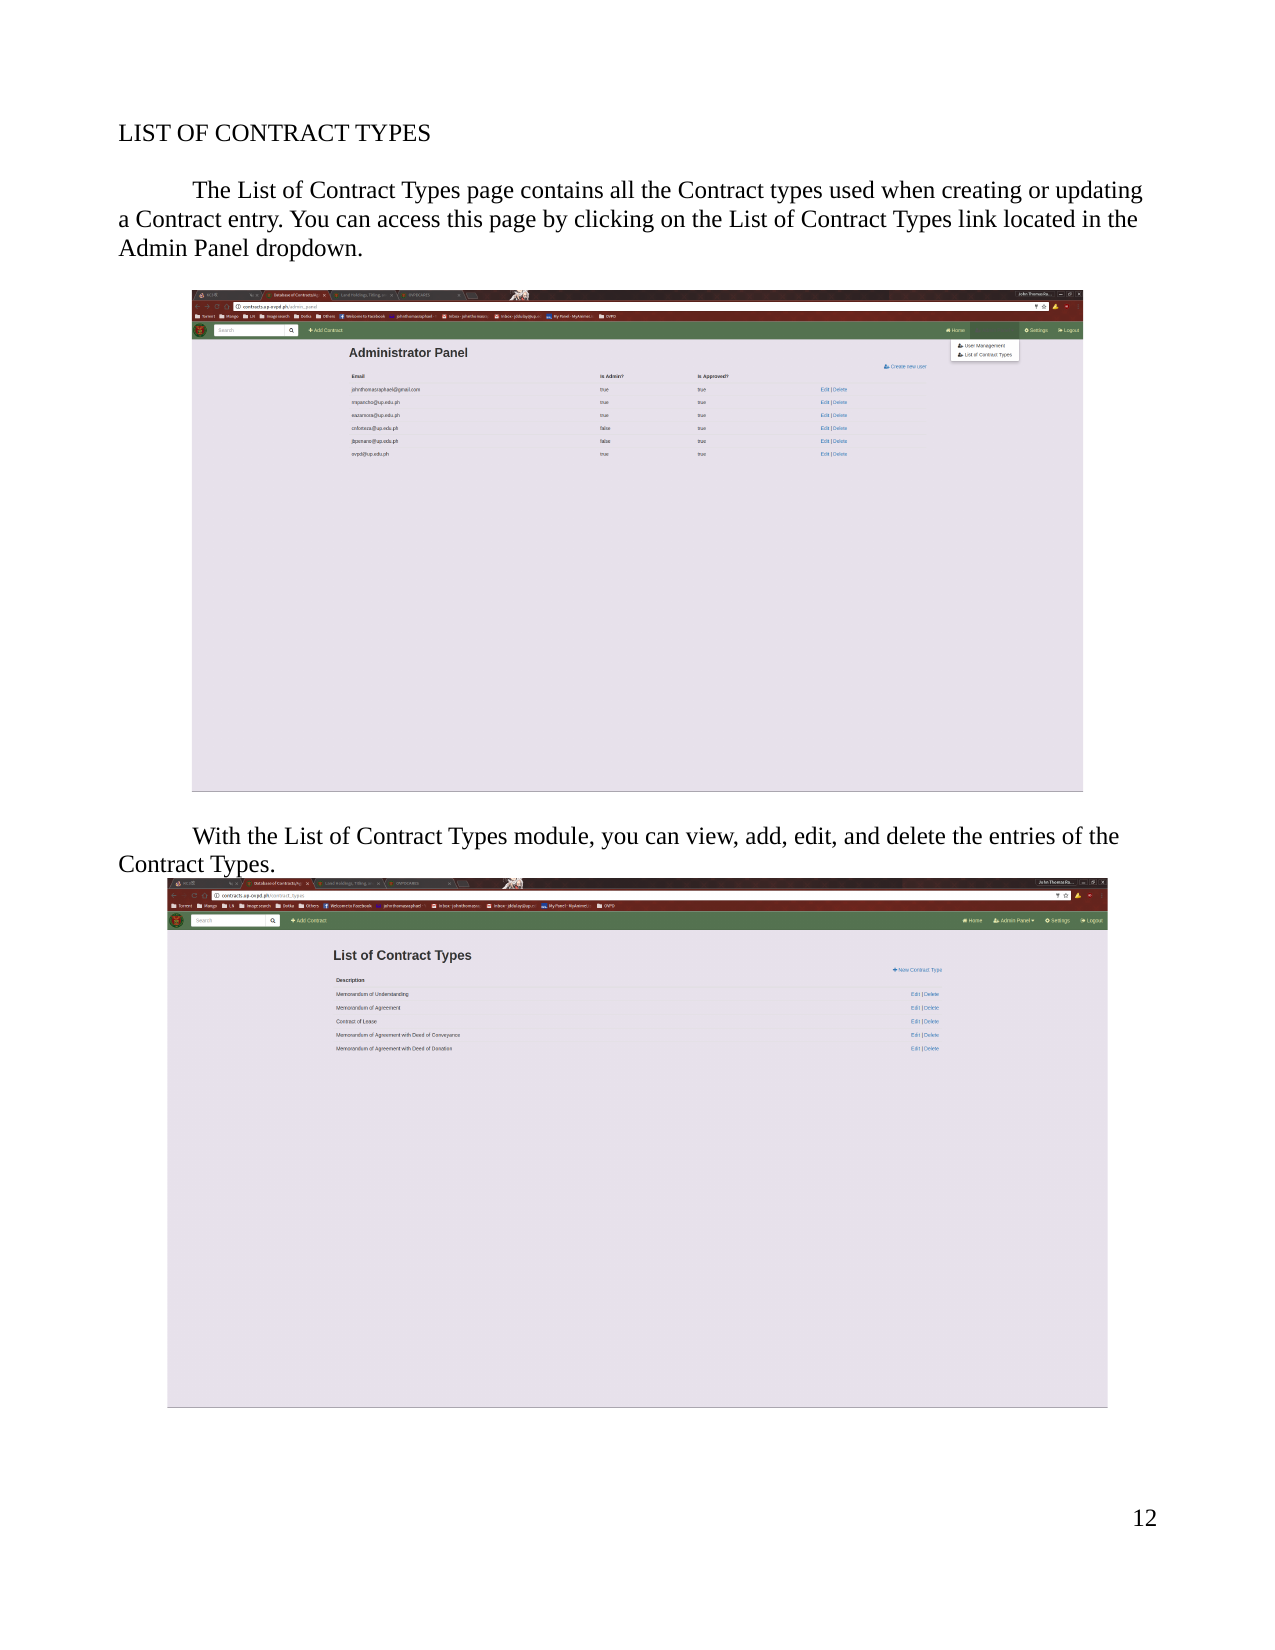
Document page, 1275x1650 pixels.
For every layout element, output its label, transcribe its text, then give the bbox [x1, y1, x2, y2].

text With the List of Contract Types module, you can view, add, edit, and delete the entries of the Contract Types. [118, 821, 1157, 878]
text LIST OF CONTRACT TYPES [118, 118, 1157, 147]
picture [191, 290, 1084, 792]
picture [167, 878, 1108, 1408]
text The List of Contract Types page contains all the Contract types used when creating or updating a Contract entry. You can access this page by clicking on the List of Contract Types link located in the Admin Panel dropdown. [118, 176, 1157, 262]
